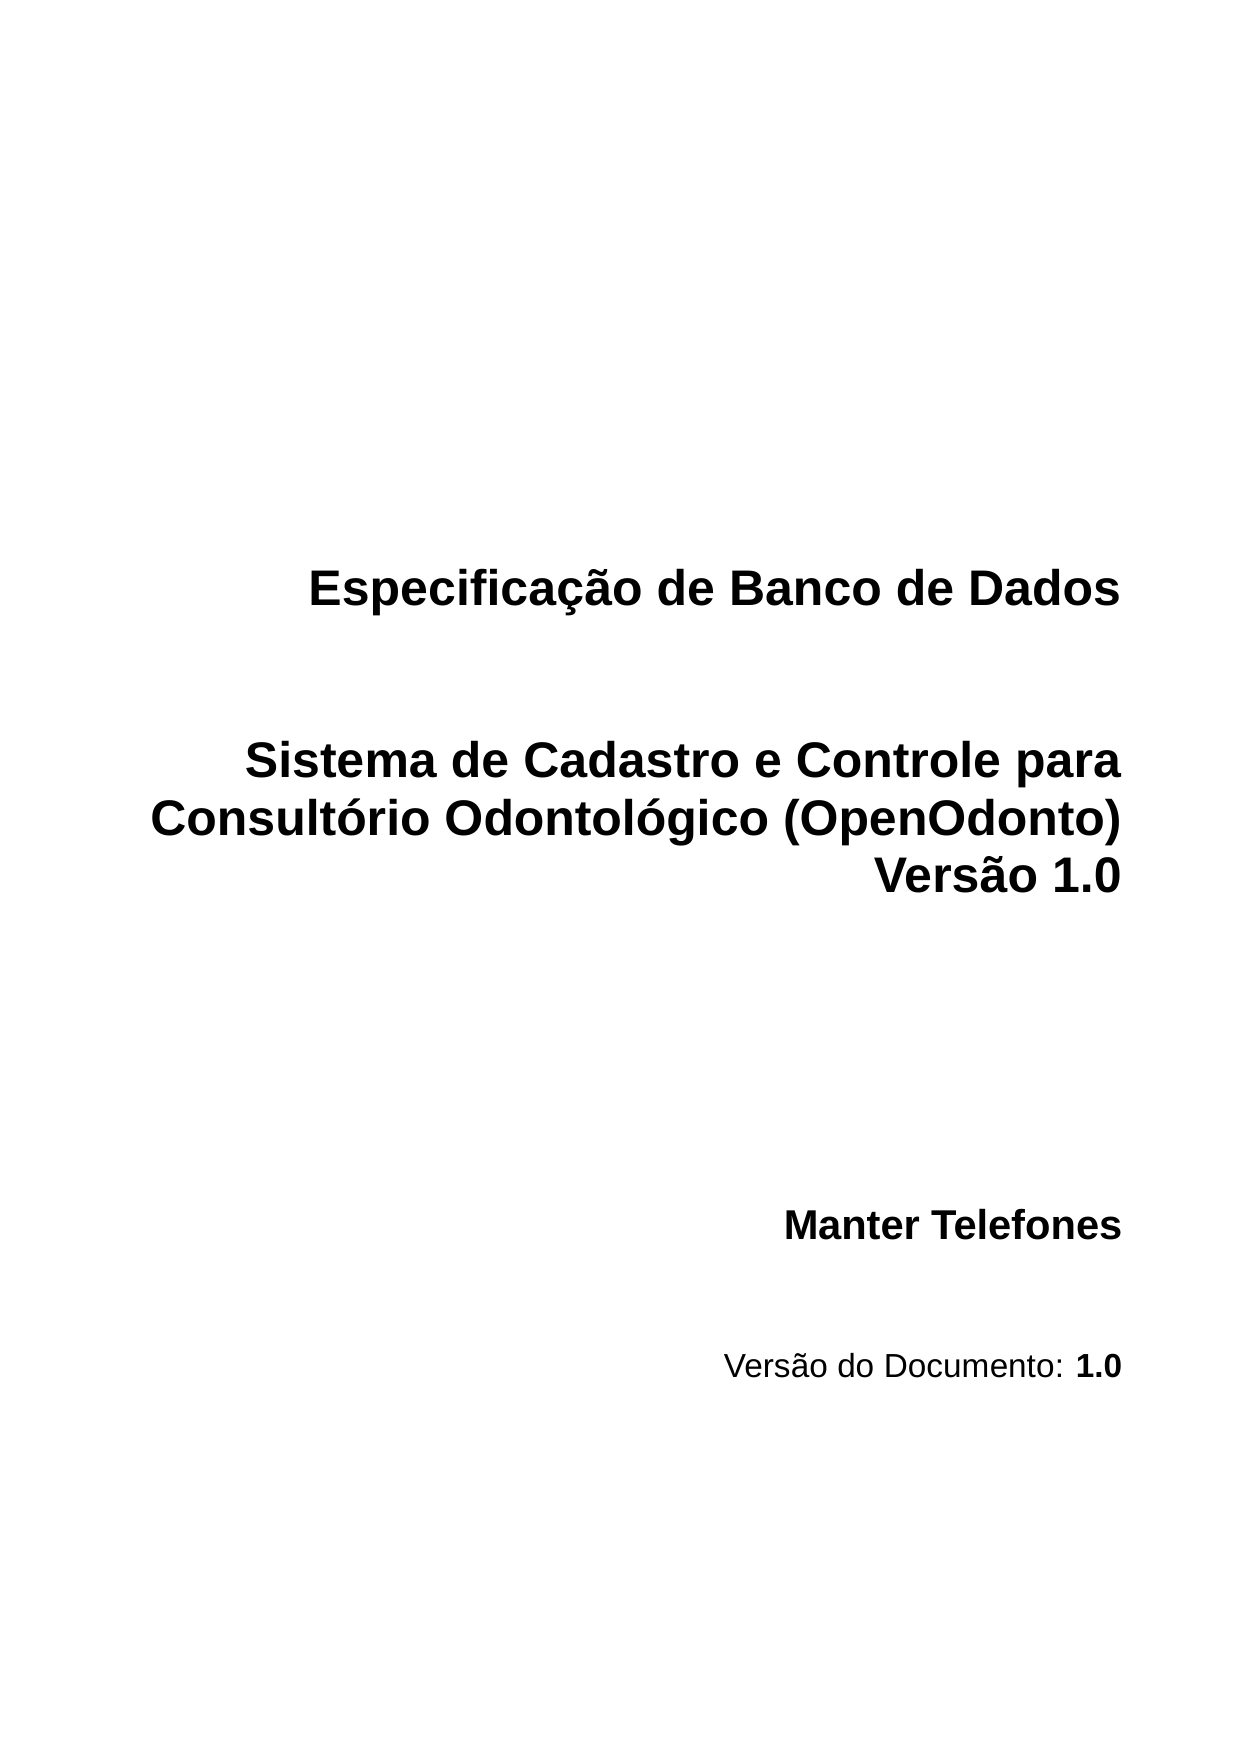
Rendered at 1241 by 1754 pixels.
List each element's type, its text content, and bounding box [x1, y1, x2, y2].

text Sistema de Cadastro e Controle para Consultório Odontológico (OpenOdonto) Versão 1.0 [118, 731, 1122, 903]
text Especificação de Banco de Dados [118, 558, 1122, 616]
text Versão do Documento: 1.0 [118, 1346, 1122, 1384]
text Manter Telefones [118, 1200, 1122, 1248]
